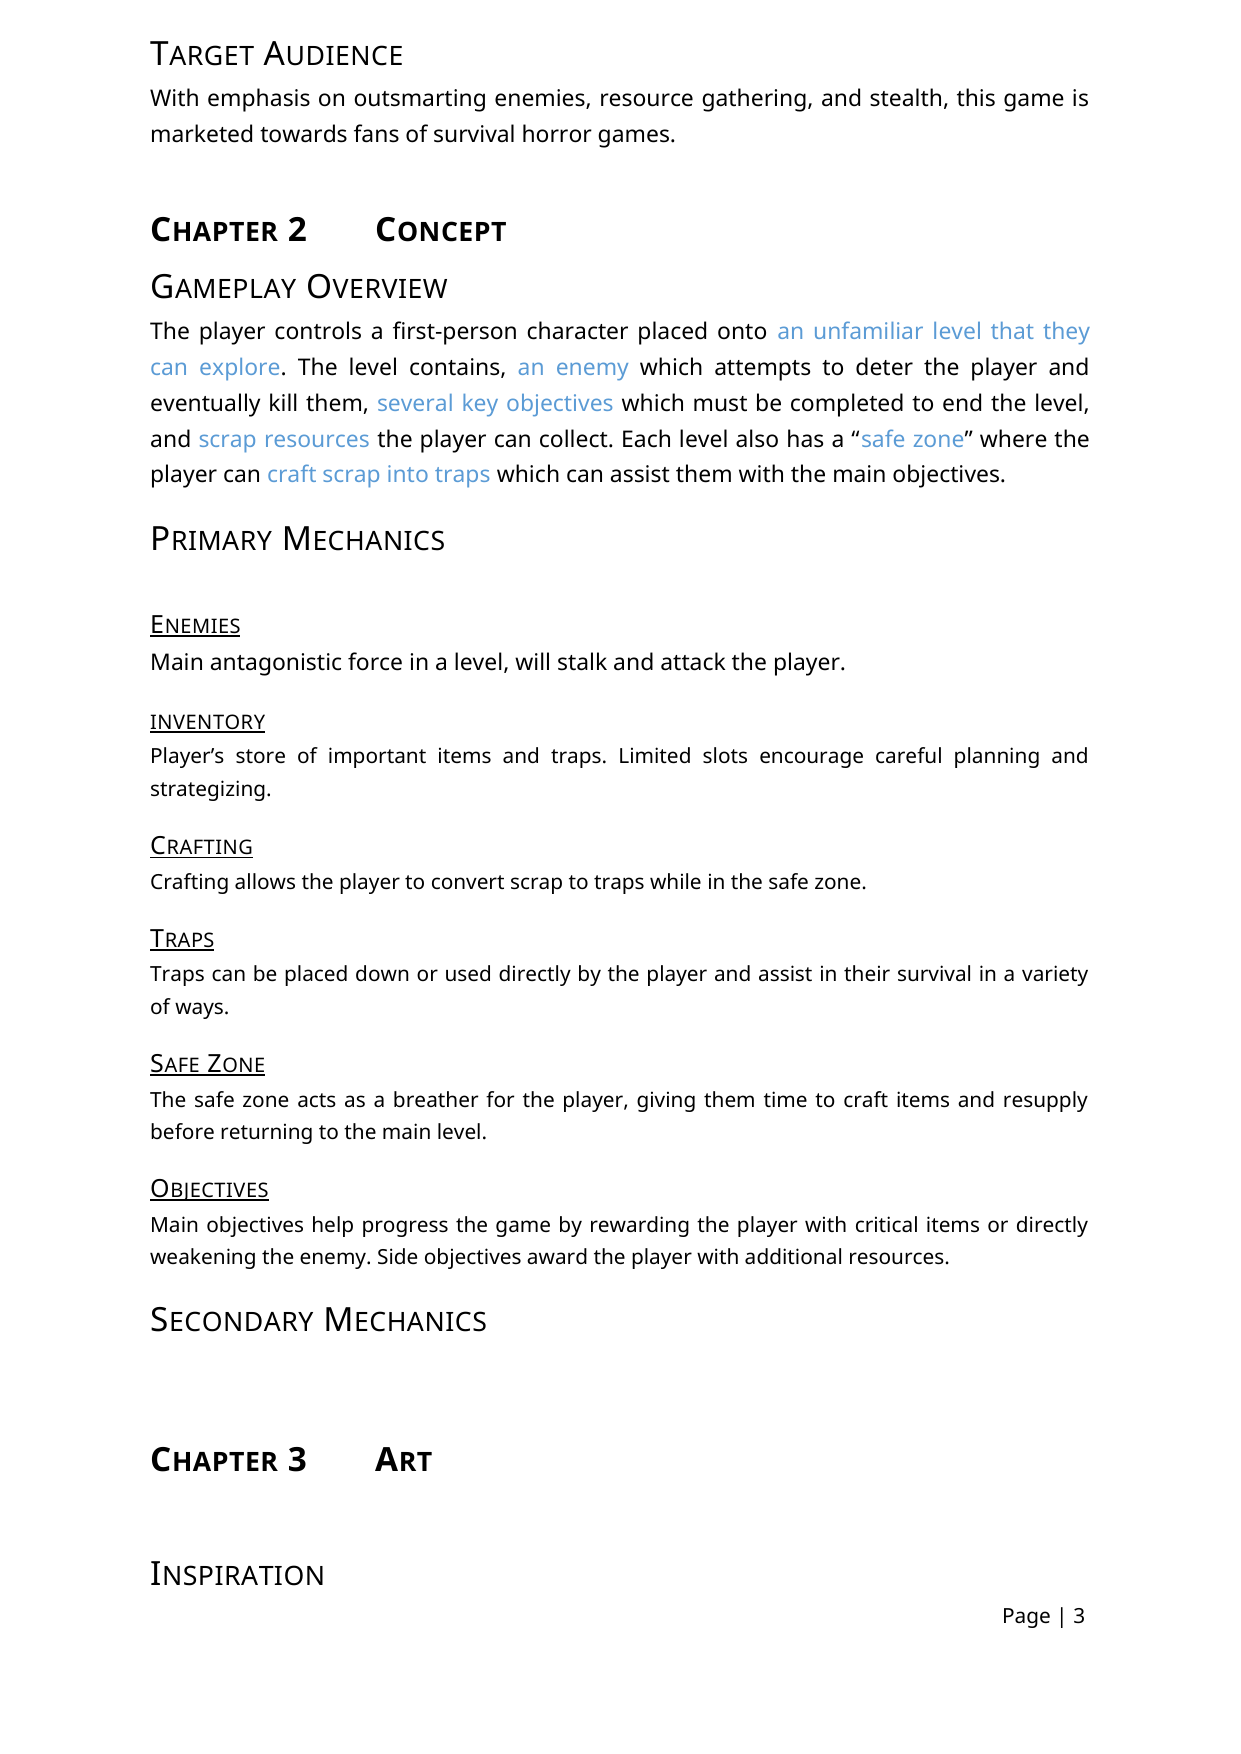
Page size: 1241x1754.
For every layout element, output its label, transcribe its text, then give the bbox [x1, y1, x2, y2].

subtitle Gameplay Overview [150, 262, 1090, 308]
text The safe zone acts as a breather for the player, giving them time to craft items and resupply before returning to the main level. [150, 1085, 1090, 1146]
text Main objectives help progress the game by rewarding the player with critical items or directly weakening the enemy. Side objectives award the player with additional resources. [150, 1210, 1090, 1271]
subtitle Crafting [150, 828, 1090, 862]
text Main antagonistic force in a level, will stalk and attack the player. [150, 646, 1090, 677]
subtitle Primary Mechanics [150, 515, 1090, 561]
text With emphasis on outsmarting enemies, resource gathering, and stealth, this game is marketed towards fans of survival horror games. [150, 82, 1090, 149]
subtitle Safe Zone [150, 1046, 1090, 1079]
subtitle Art [150, 1436, 1090, 1482]
subtitle Enemies [150, 607, 1090, 641]
text Player’s store of important items and traps. Limited slots encourage careful planning and strategizing. [150, 742, 1090, 803]
subtitle Concept [150, 206, 1090, 252]
text Traps can be placed down or used directly by the player and assist in their survival in a variety of ways. [150, 959, 1090, 1021]
subtitle Traps [150, 920, 1090, 954]
subtitle inventory [150, 702, 1090, 737]
subtitle Secondary Mechanics [150, 1296, 1090, 1341]
subtitle Objectives [150, 1171, 1090, 1205]
text Crafting allows the player to convert scrap to traps while in the safe zone. [150, 867, 1090, 895]
subtitle Inspiration [150, 1549, 1090, 1595]
subtitle Target Audience [150, 30, 1090, 75]
text The player controls a first-person character placed onto an unfamiliar level that they can explore. The level contains, an enemy which attempts to deter the player and eventually kill them, several key objectives which must be completed to end the level, and scrap resources the player can collect. Each level also has a “safe zone” where the player can craft scrap into traps which can assist them with the main objectives. [150, 315, 1090, 490]
